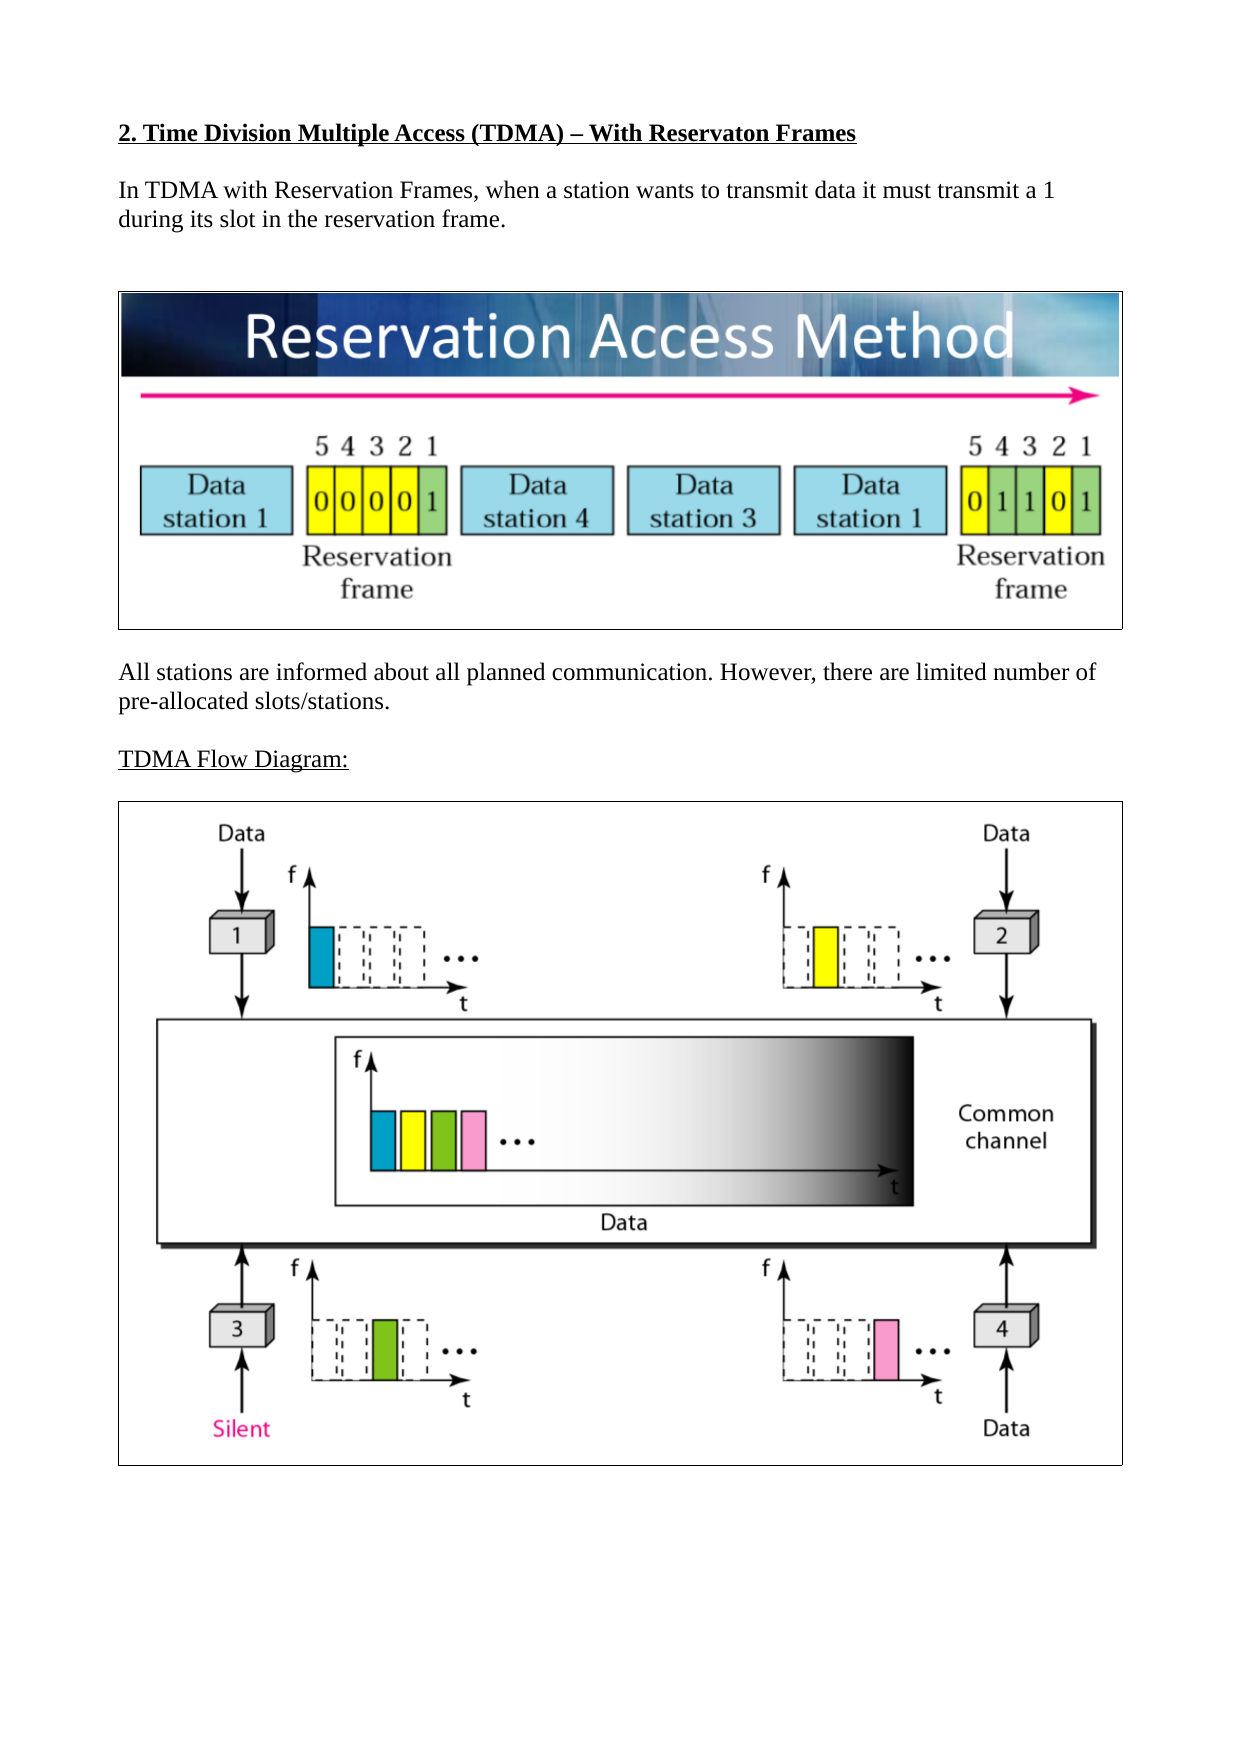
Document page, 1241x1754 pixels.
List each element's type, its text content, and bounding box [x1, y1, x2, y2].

text In TDMA with Reservation Frames, when a station wants to transmit data it must transmit a 1 during its slot in the reservation frame. [118, 176, 1122, 233]
text All stations are informed about all planned communication. However, there are limited number of pre-allocated slots/stations. [118, 657, 1122, 715]
text TDMA Flow Diagram: [118, 744, 1122, 772]
text 2. Time Division Multiple Access (TDMA) – With Reservaton Frames [118, 118, 1122, 147]
picture [121, 804, 1119, 1462]
picture [121, 293, 1119, 626]
